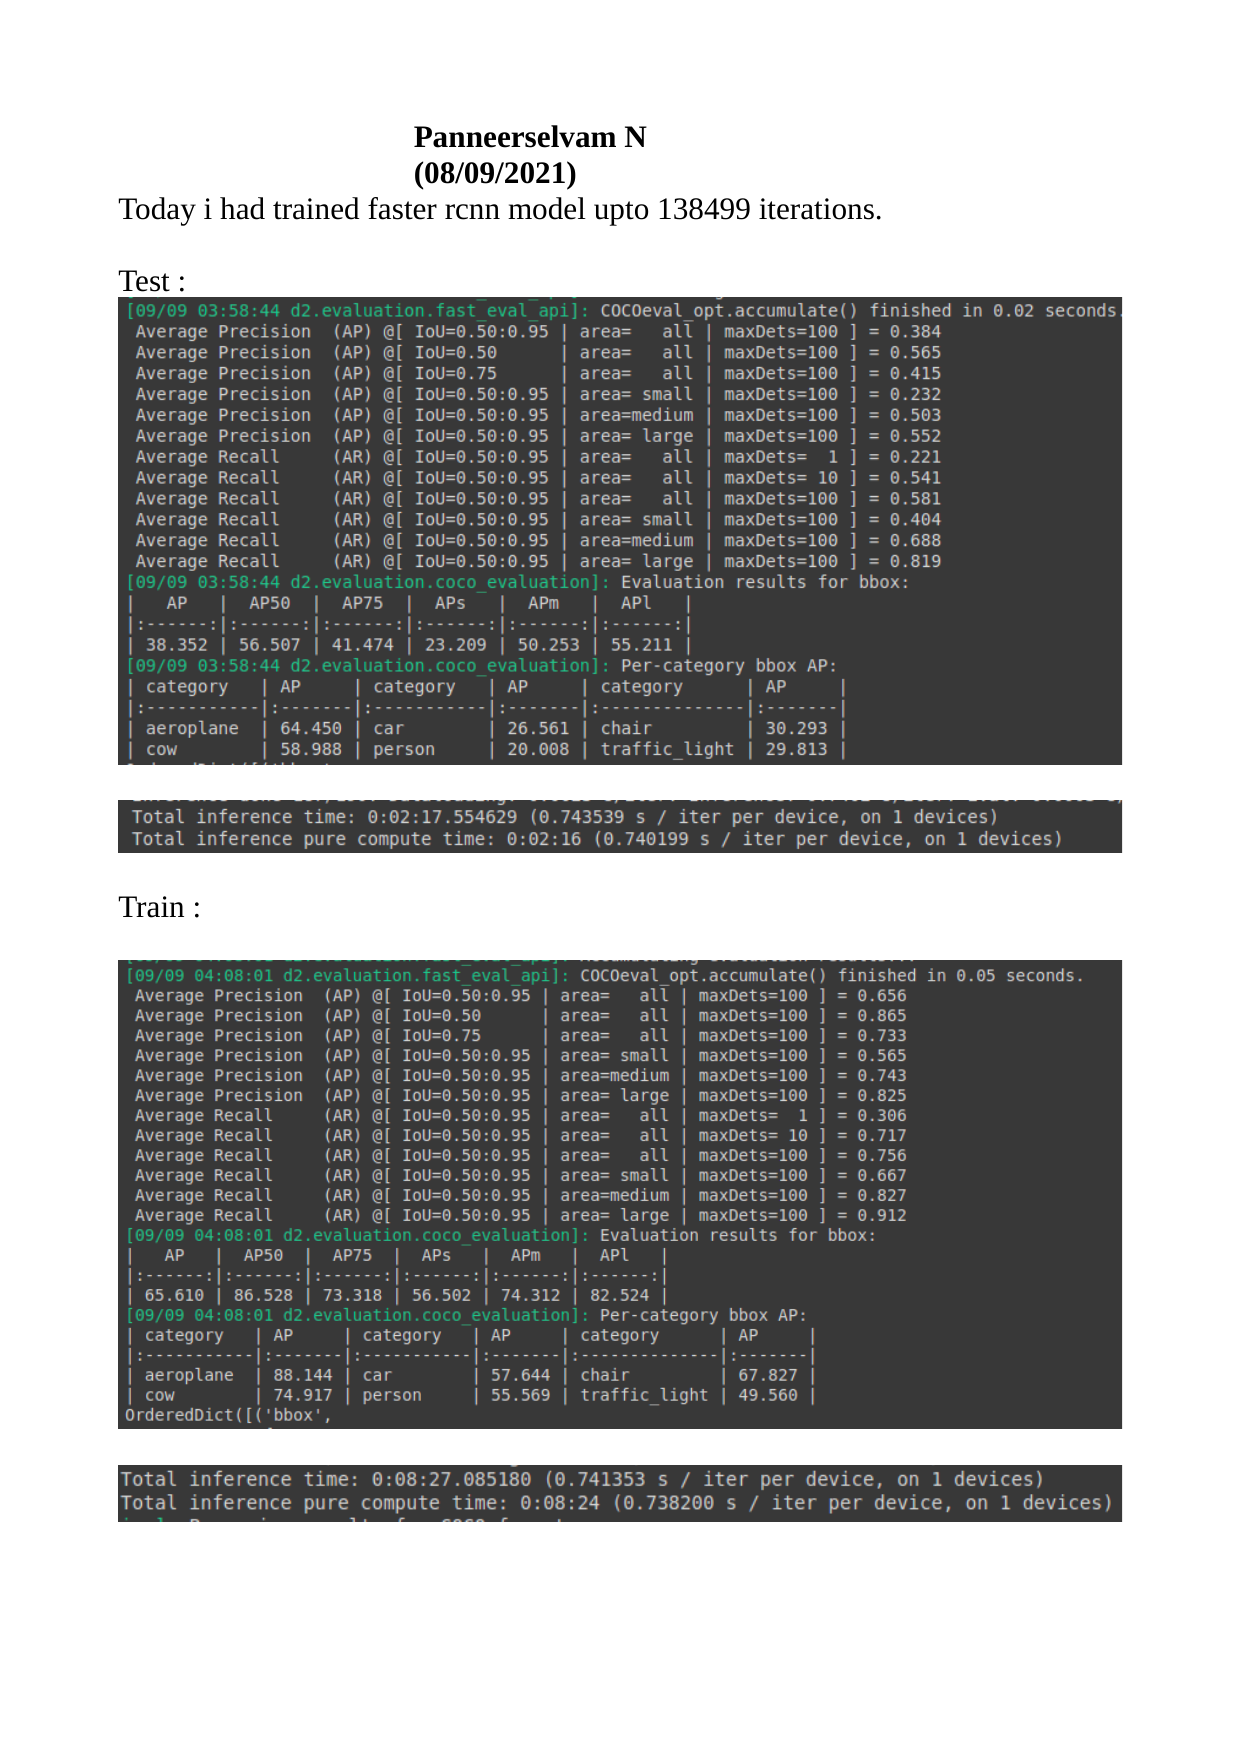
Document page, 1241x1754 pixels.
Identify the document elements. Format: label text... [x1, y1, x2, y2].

text Test : [118, 262, 1122, 297]
text (08/09/2021) [118, 154, 1122, 190]
text Train : [118, 888, 1122, 924]
text Panneerselvam N [118, 118, 1122, 154]
picture [118, 960, 1123, 1429]
text Today i had trained faster rcnn model upto 138499 iterations. [118, 190, 1122, 226]
picture [118, 1465, 1123, 1522]
picture [118, 297, 1123, 765]
picture [118, 800, 1123, 853]
